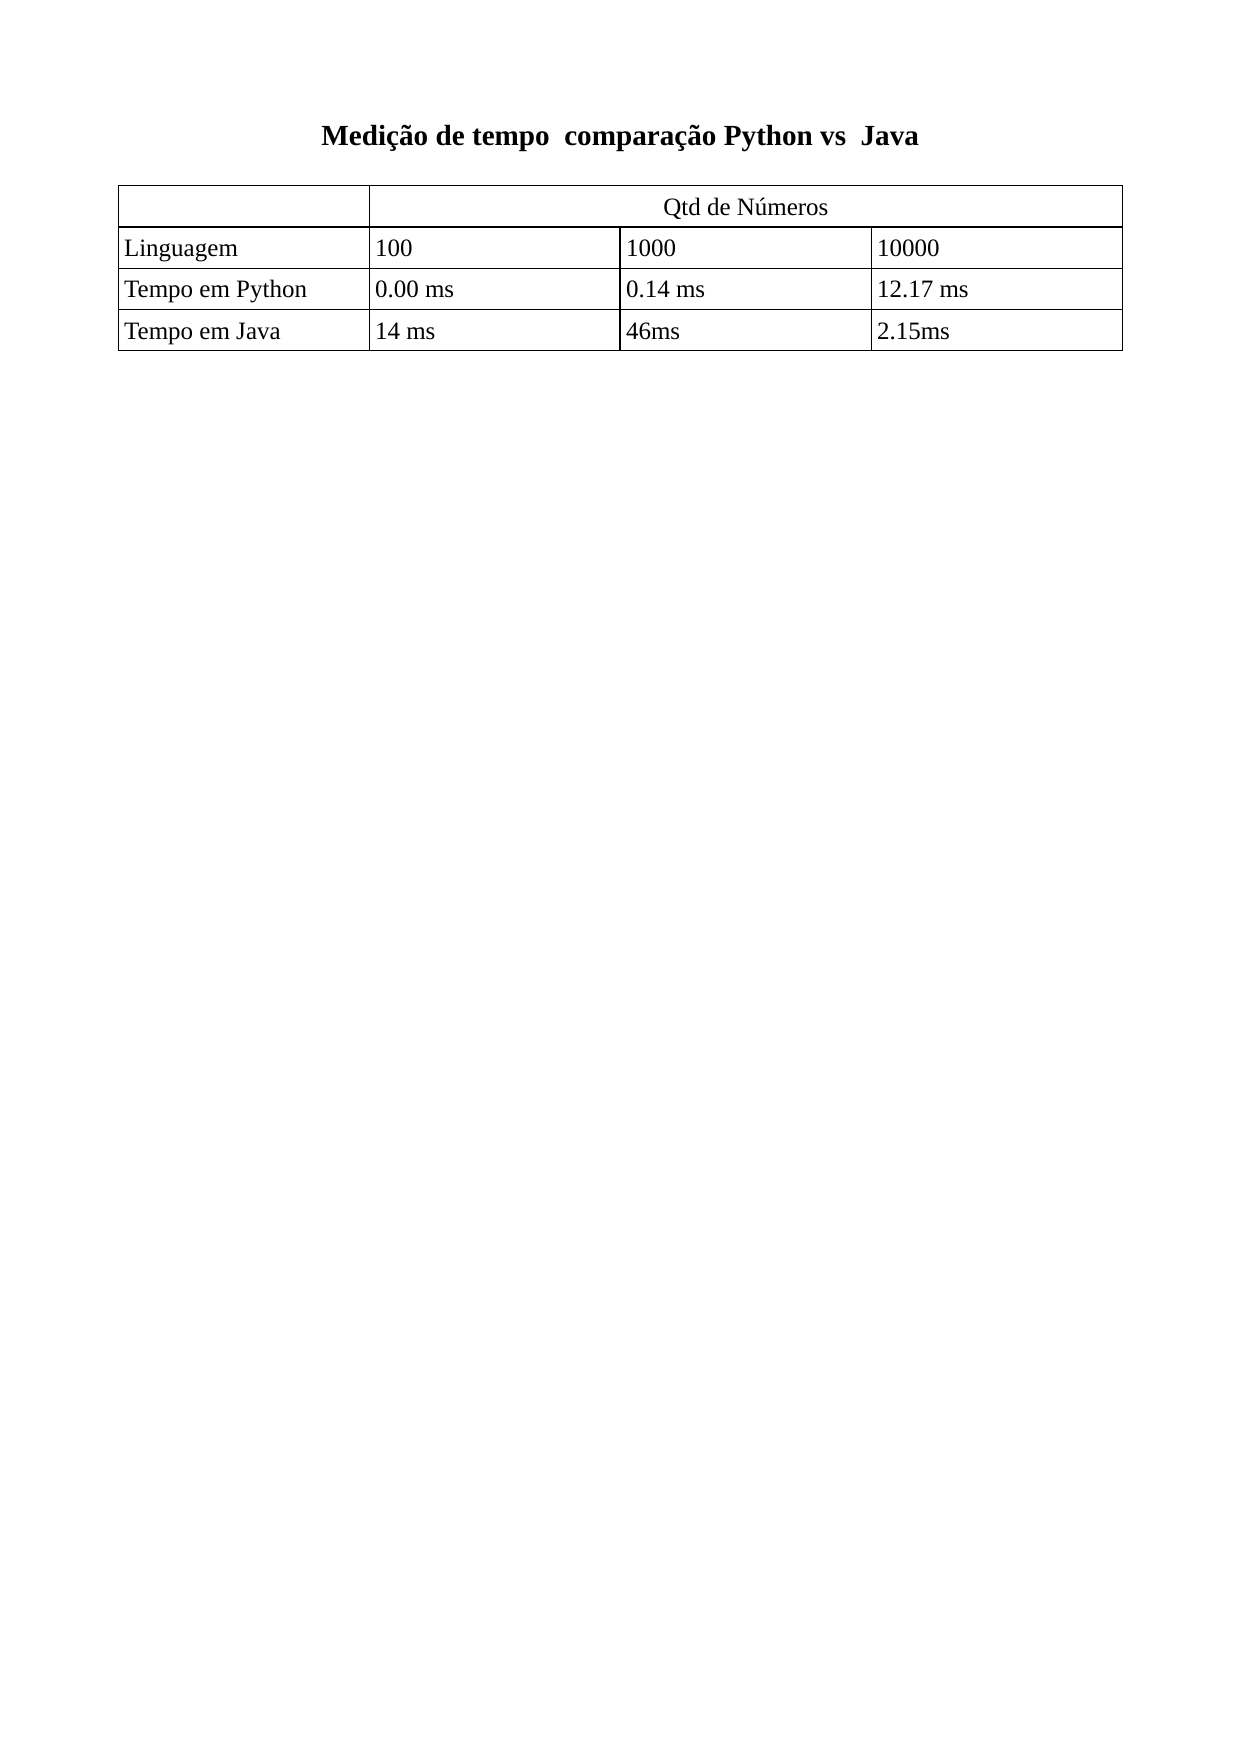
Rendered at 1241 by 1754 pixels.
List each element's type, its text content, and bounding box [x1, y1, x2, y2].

table_cell 0.00 ms [370, 269, 619, 309]
table_header Qtd de Números [370, 186, 1122, 226]
table_cell 0.14 ms [621, 269, 871, 309]
table_cell Tempo em Python [119, 269, 369, 309]
table_cell 2.15ms [872, 310, 1122, 350]
text Medição de tempo comparação Python vs Java [118, 118, 1122, 152]
table_cell Tempo em Java [119, 310, 369, 350]
table_cell 14 ms [370, 310, 619, 350]
table_cell 100 [370, 228, 619, 268]
table_cell 12.17 ms [872, 269, 1122, 309]
table_cell Linguagem [119, 228, 369, 268]
table_cell 10000 [872, 228, 1122, 268]
table_header [119, 186, 369, 226]
table_cell 46ms [621, 310, 871, 350]
table_cell 1000 [621, 228, 871, 268]
